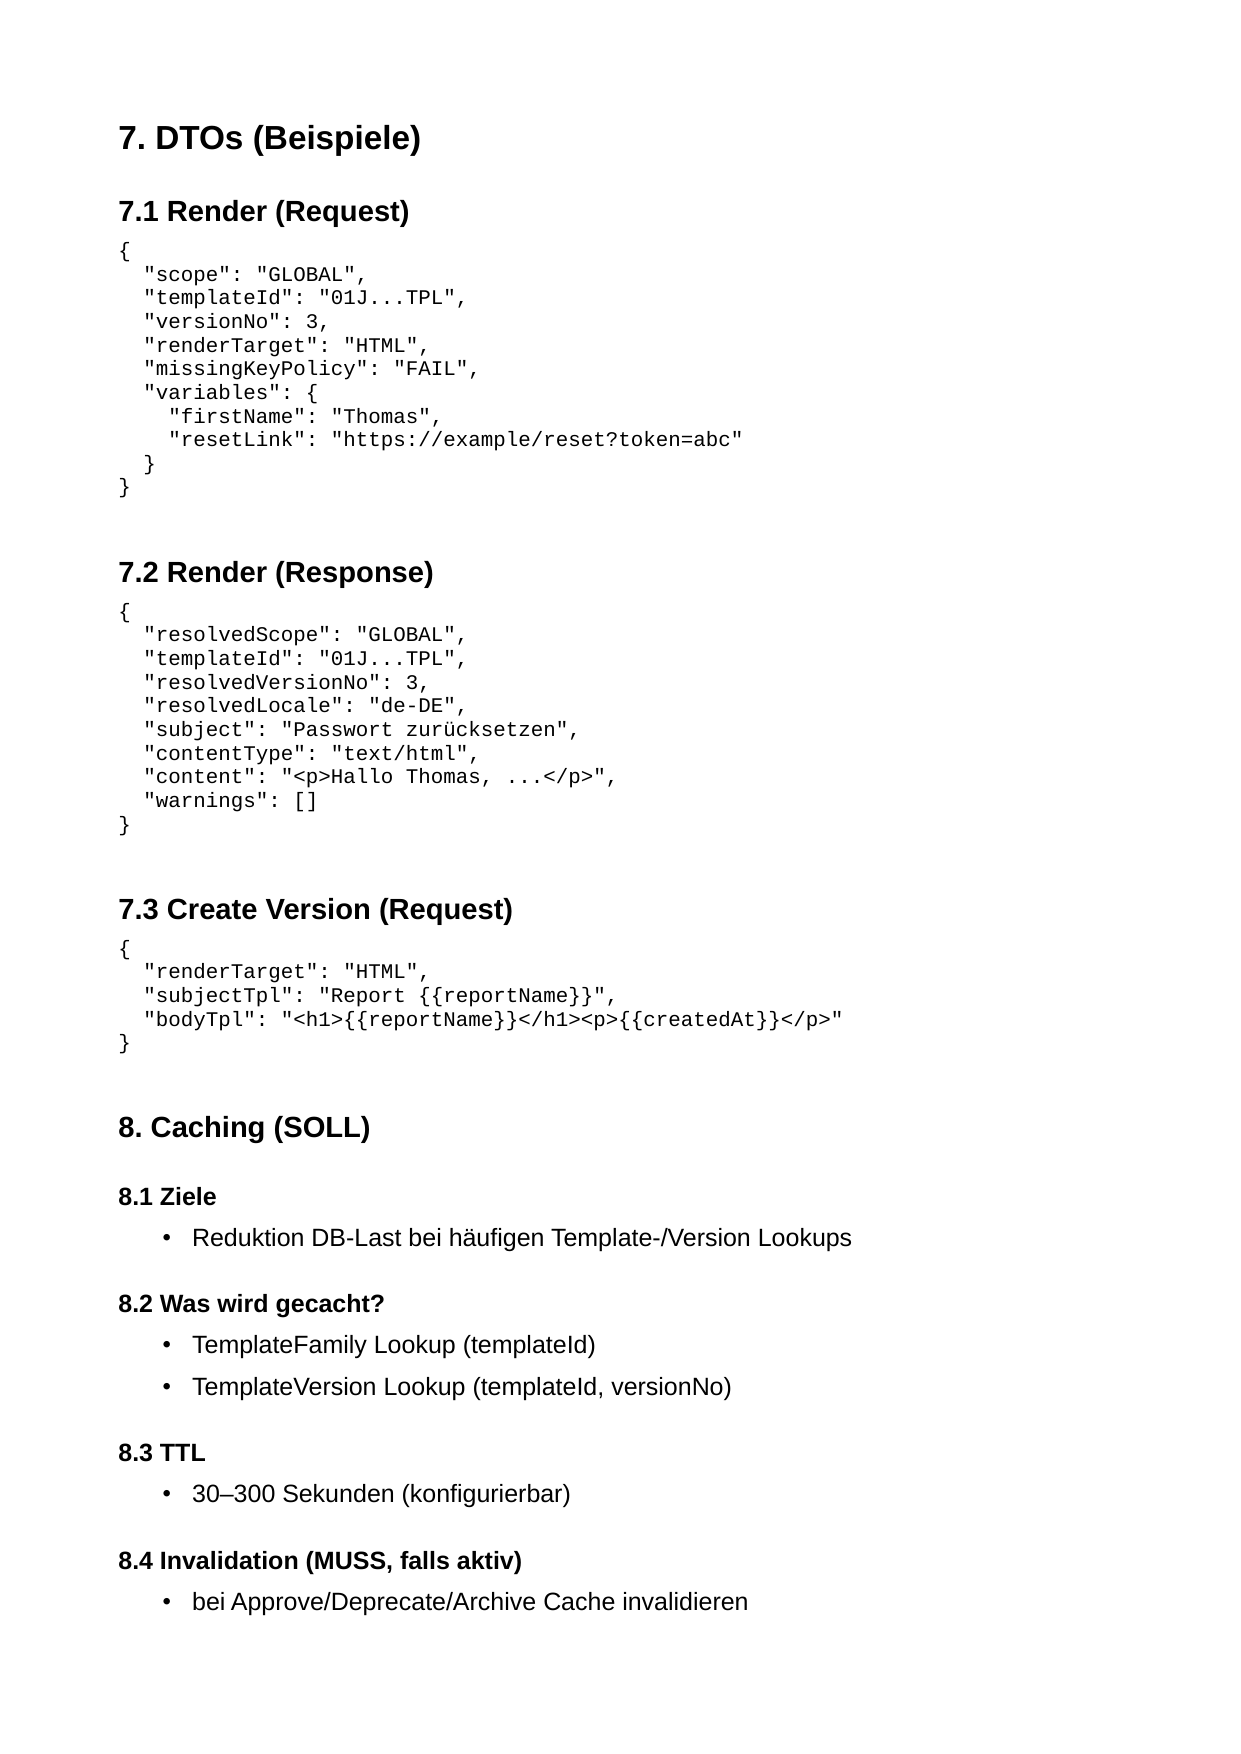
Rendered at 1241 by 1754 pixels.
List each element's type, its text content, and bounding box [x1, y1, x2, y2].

text "templateId": "01J...TPL", [118, 287, 1122, 311]
text "resetLink": "https://example/reset?token=abc" [118, 429, 1122, 453]
list bei Approve/Deprecate/Archive Cache invalidieren [162, 1587, 1122, 1616]
subtitle 7.3 Create Version (Request) [118, 892, 1122, 925]
subtitle 8.4 Invalidation (MUSS, falls aktiv) [118, 1546, 1122, 1574]
text { [118, 601, 1122, 624]
text "resolvedScope": "GLOBAL", [118, 624, 1122, 648]
text } [118, 477, 1122, 500]
subtitle 8.3 TTL [118, 1438, 1122, 1467]
text } [118, 1032, 1122, 1056]
subtitle 8. Caching (SOLL) [118, 1110, 1122, 1144]
text { [118, 938, 1122, 961]
text "contentType": "text/html", [118, 743, 1122, 766]
text "renderTarget": "HTML", [118, 335, 1122, 358]
text "versionNo": 3, [118, 311, 1122, 335]
subtitle 7.1 Render (Request) [118, 194, 1122, 228]
text "resolvedVersionNo": 3, [118, 672, 1122, 695]
text { [118, 240, 1122, 264]
text } [118, 453, 1122, 477]
text "templateId": "01J...TPL", [118, 648, 1122, 672]
subtitle 7. DTOs (Beispiele) [118, 118, 1122, 157]
text "subject": "Passwort zurücksetzen", [118, 719, 1122, 743]
text "scope": "GLOBAL", [118, 264, 1122, 287]
text "resolvedLocale": "de-DE", [118, 695, 1122, 719]
list TemplateVersion Lookup (templateId, versionNo) [162, 1372, 1122, 1401]
text "subjectTpl": "Report {{reportName}}", [118, 985, 1122, 1009]
list Reduktion DB-Last bei häufigen Template-/Version Lookups [162, 1223, 1122, 1252]
subtitle 8.2 Was wird gecacht? [118, 1289, 1122, 1318]
text "content": "<p>Hallo Thomas, ...</p>", [118, 766, 1122, 790]
subtitle 8.1 Ziele [118, 1181, 1122, 1210]
text "bodyTpl": "<h1>{{reportName}}</h1><p>{{createdAt}}</p>" [118, 1009, 1122, 1032]
text "variables": { [118, 382, 1122, 406]
text "renderTarget": "HTML", [118, 961, 1122, 985]
list TemplateFamily Lookup (templateId) [162, 1330, 1122, 1359]
text "missingKeyPolicy": "FAIL", [118, 358, 1122, 382]
text } [118, 813, 1122, 837]
subtitle 7.2 Render (Response) [118, 555, 1122, 588]
text "firstName": "Thomas", [118, 406, 1122, 429]
list 30–300 Sekunden (konfigurierbar) [162, 1479, 1122, 1508]
text "warnings": [] [118, 790, 1122, 813]
